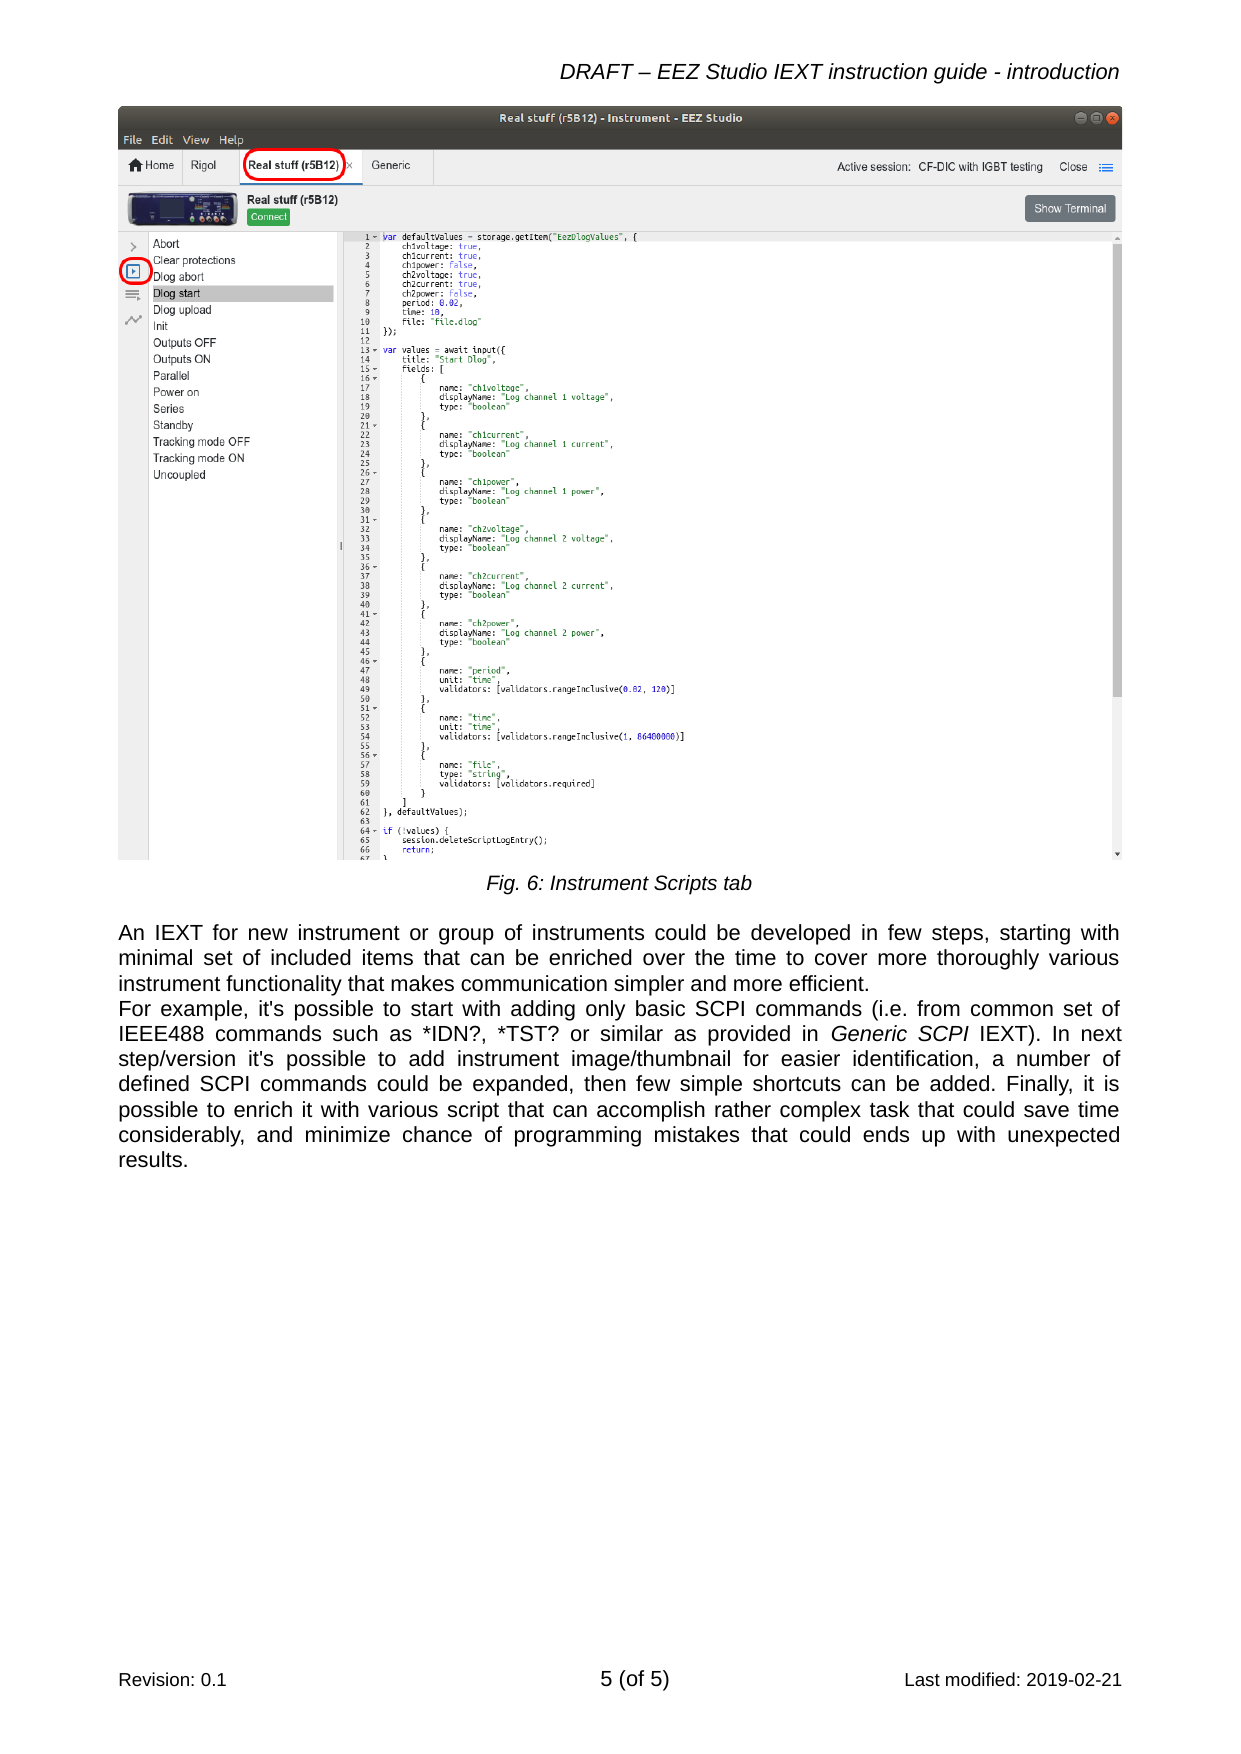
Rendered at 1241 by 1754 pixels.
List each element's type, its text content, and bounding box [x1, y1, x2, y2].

text An IEXT for new instrument or group of instruments could be developed in few steps, starting with minimal set of included items that can be enriched over the time to cover more thoroughly various instrument functionality that makes communication simpler and more efficient. [118, 920, 1122, 996]
picture [118, 106, 1123, 860]
text For example, it's possible to start with adding only basic SCPI commands (i.e. from common set of IEEE488 commands such as *IDN?, *TST? or similar as provided in Generic SCPI IEXT). In next step/version it's possible to add instrument image/thumbnail for easier identification, a number of defined SCPI commands could be expanded, then few simple shortcuts can be added. Finally, it is possible to enrich it with various script that can accomplish rather complex task that could save time considerably, and minimize chance of programming mistakes that could ends up with unexpected results. [118, 996, 1122, 1172]
text Fig. 6: Instrument Scripts tab [118, 860, 1122, 895]
